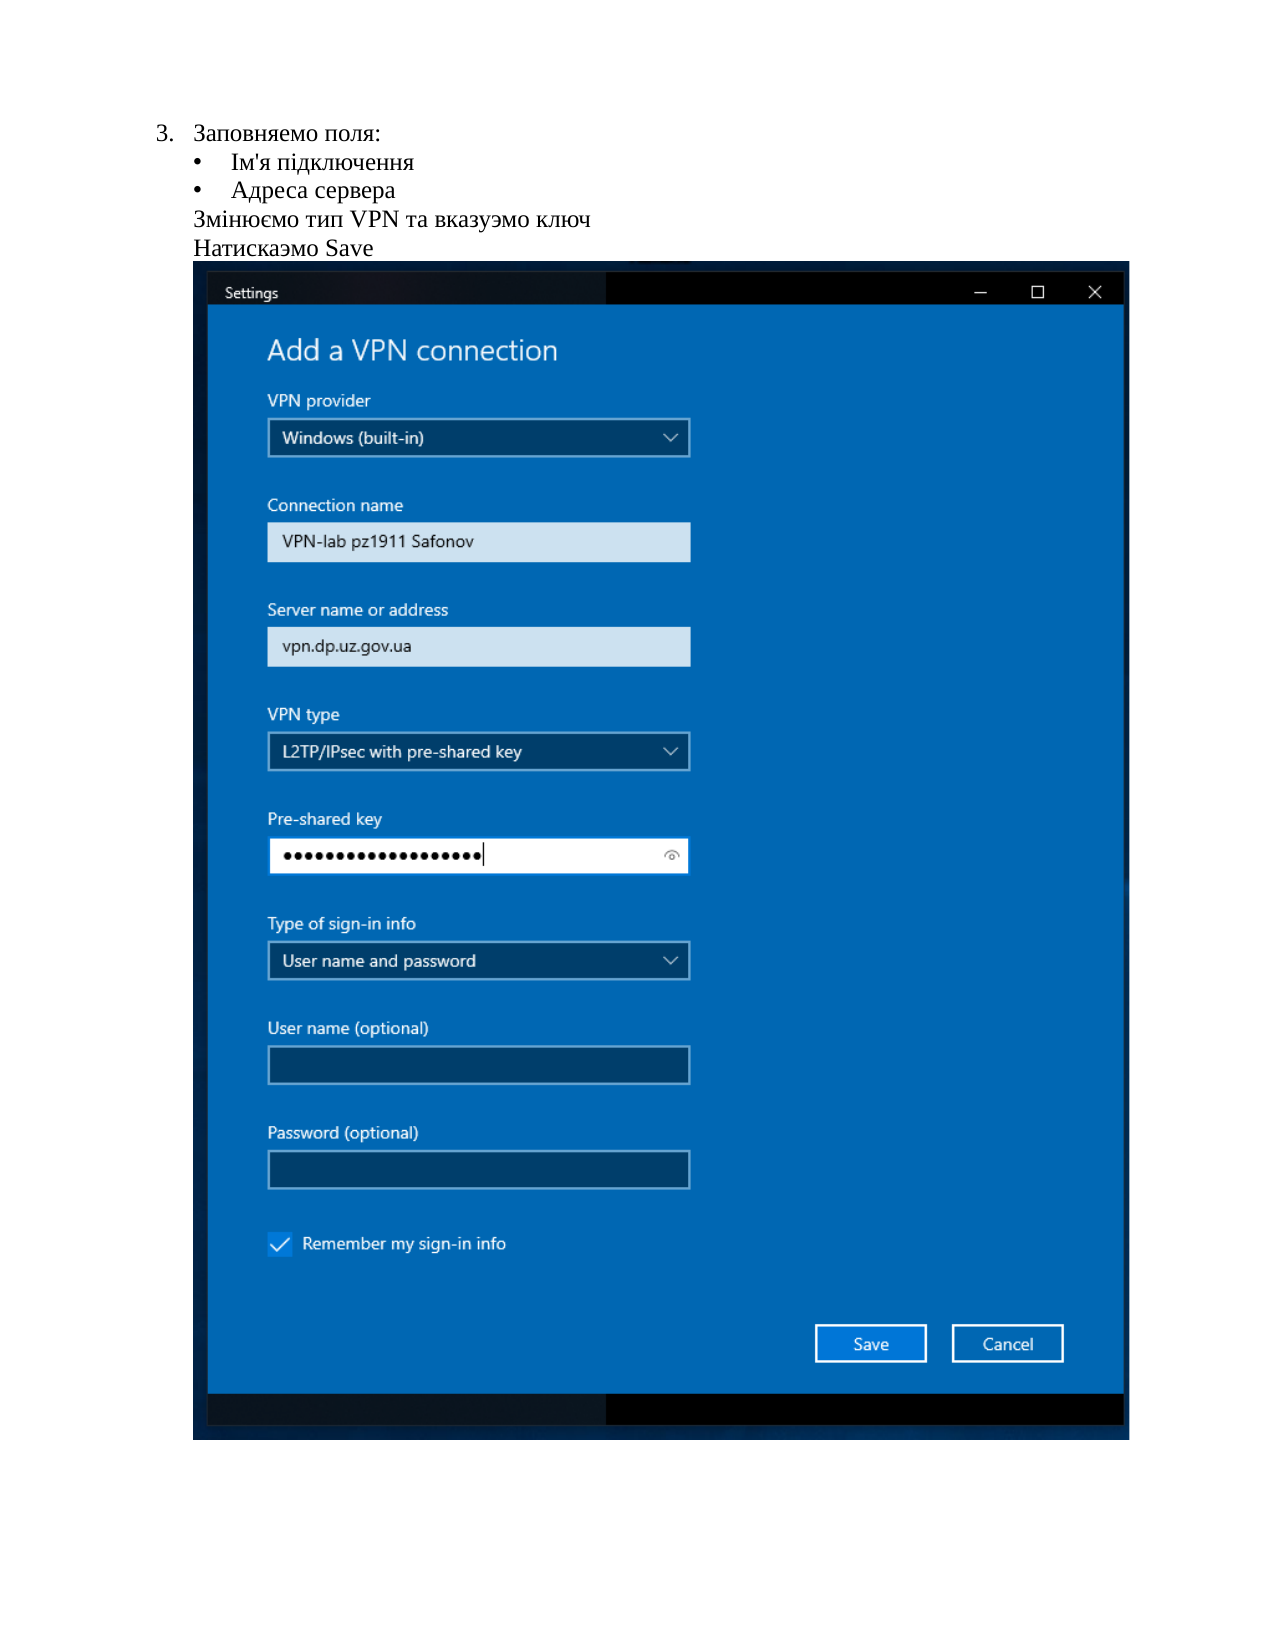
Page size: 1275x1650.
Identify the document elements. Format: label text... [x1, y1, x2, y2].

picture [193, 261, 1130, 1440]
list Змінюємо тип VPN та вказуэмо ключ [156, 204, 1157, 233]
list Ім'я підключення [193, 147, 1157, 176]
list Адреса сервера [193, 176, 1157, 204]
list Натискаэмо Save [156, 233, 1157, 262]
list Заповняемо поля: [156, 118, 1157, 147]
